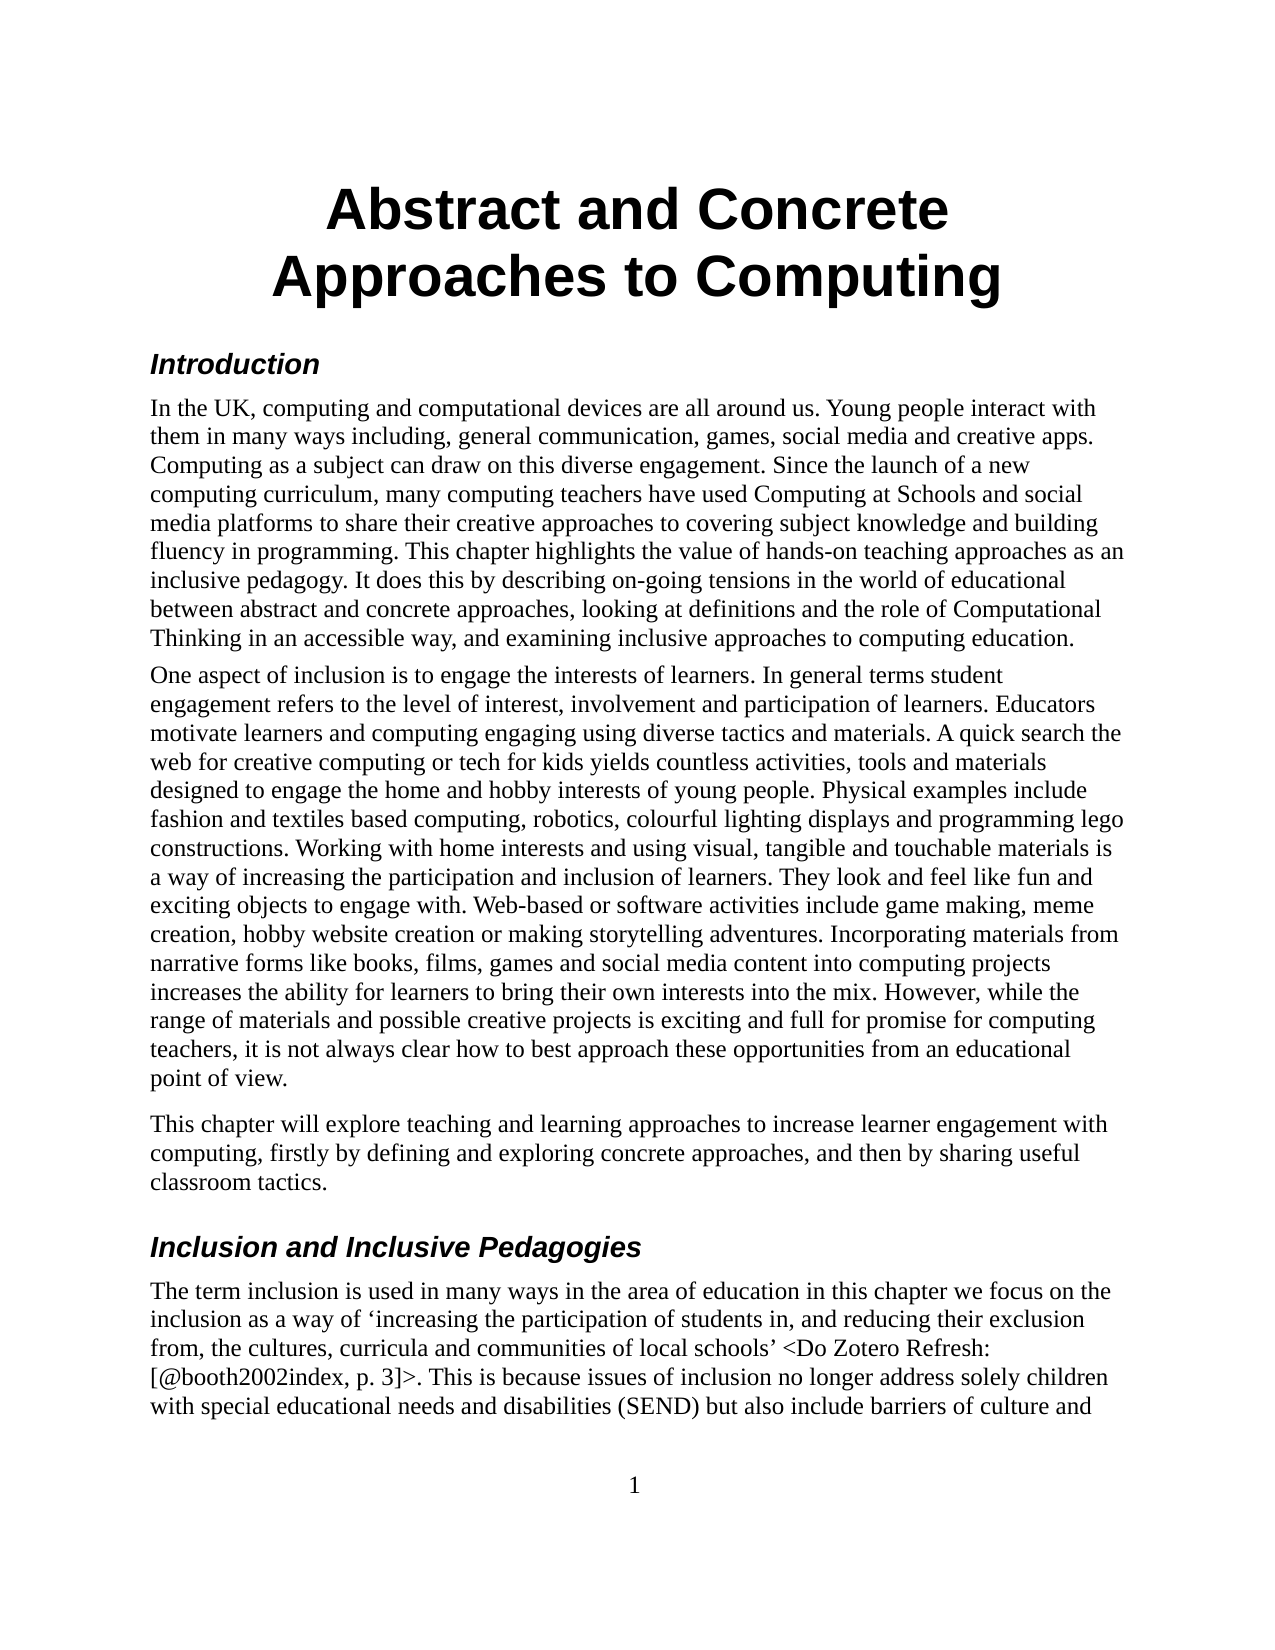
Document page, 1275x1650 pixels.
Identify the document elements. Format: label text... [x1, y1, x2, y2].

subtitle Introduction [150, 347, 1125, 380]
subtitle Inclusion and Inclusive Pedagogies [150, 1230, 1125, 1263]
text The term inclusion is used in many ways in the area of education in this chapter we focus on the inclusion as a way of ‘increasing the participation of students in, and reducing their exclusion from, the cultures, curricula and communities of local schools’ <Do Zotero Refresh: [@booth2002index, p. 3]>. This is because issues of inclusion no longer address solely children with special educational needs and disabilities (SEND) but also include barriers of culture and [150, 1276, 1125, 1419]
text In the UK, computing and computational devices are all around us. Young people interact with them in many ways including, general communication, games, social media and creative apps. Computing as a subject can draw on this diverse engagement. Since the launch of a new computing curriculum, many computing teachers have used Computing at Schools and social media platforms to share their creative approaches to covering subject knowledge and building fluency in programming. This chapter highlights the value of hands-on teaching approaches as an inclusive pedagogy. It does this by describing on-going tensions in the world of educational between abstract and concrete approaches, looking at definitions and the role of Computational Thinking in an accessible way, and examining inclusive approaches to computing education. [150, 393, 1125, 651]
text This chapter will explore teaching and learning approaches to increase learner engagement with computing, firstly by defining and exploring concrete approaches, and then by sharing useful classroom tactics. [150, 1109, 1125, 1196]
title Abstract and Concrete Approaches to Computing [150, 175, 1125, 309]
text One aspect of inclusion is to engage the interests of learners. In general terms student engagement refers to the level of interest, involvement and participation of learners. Educators motivate learners and computing engaging using diverse tactics and materials. A quick search the web for creative computing or tech for kids yields countless activities, tools and materials designed to engage the home and hobby interests of young people. Physical examples include fashion and textiles based computing, robotics, colourful lighting displays and programming lego constructions. Working with home interests and using visual, tangible and touchable materials is a way of increasing the participation and inclusion of learners. They look and feel like fun and exciting objects to engage with. Web-based or software activities include game making, meme creation, hobby website creation or making storytelling adventures. Incorporating materials from narrative forms like books, films, games and social media content into computing projects increases the ability for learners to bring their own interests into the mix. However, while the range of materials and possible creative projects is exciting and full for promise for computing teachers, it is not always clear how to best approach these opportunities from an educational point of view. [150, 660, 1125, 1092]
